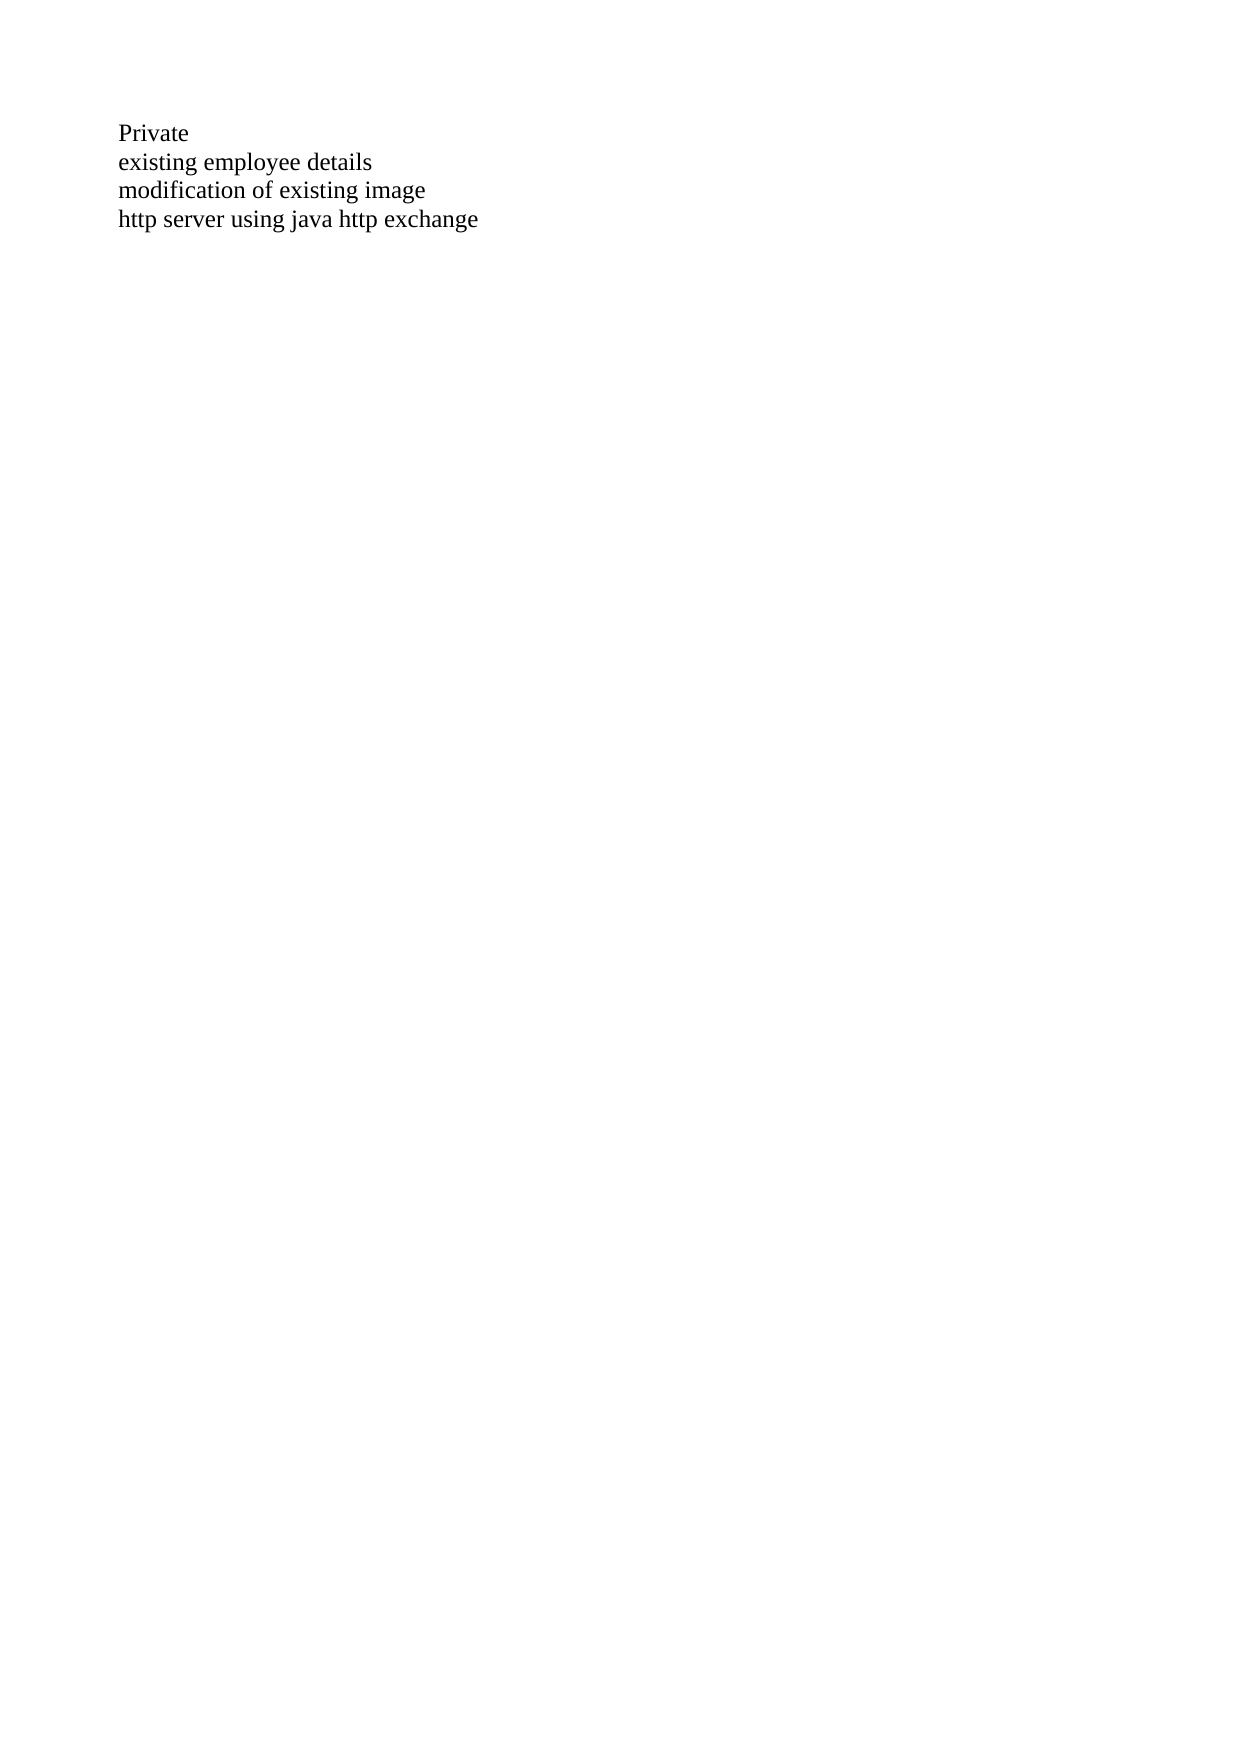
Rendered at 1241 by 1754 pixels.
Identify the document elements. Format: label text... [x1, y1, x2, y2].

text Private [118, 118, 1122, 147]
text modification of existing image [118, 176, 1122, 204]
text existing employee details [118, 147, 1122, 176]
text http server using java http exchange [118, 204, 1122, 233]
